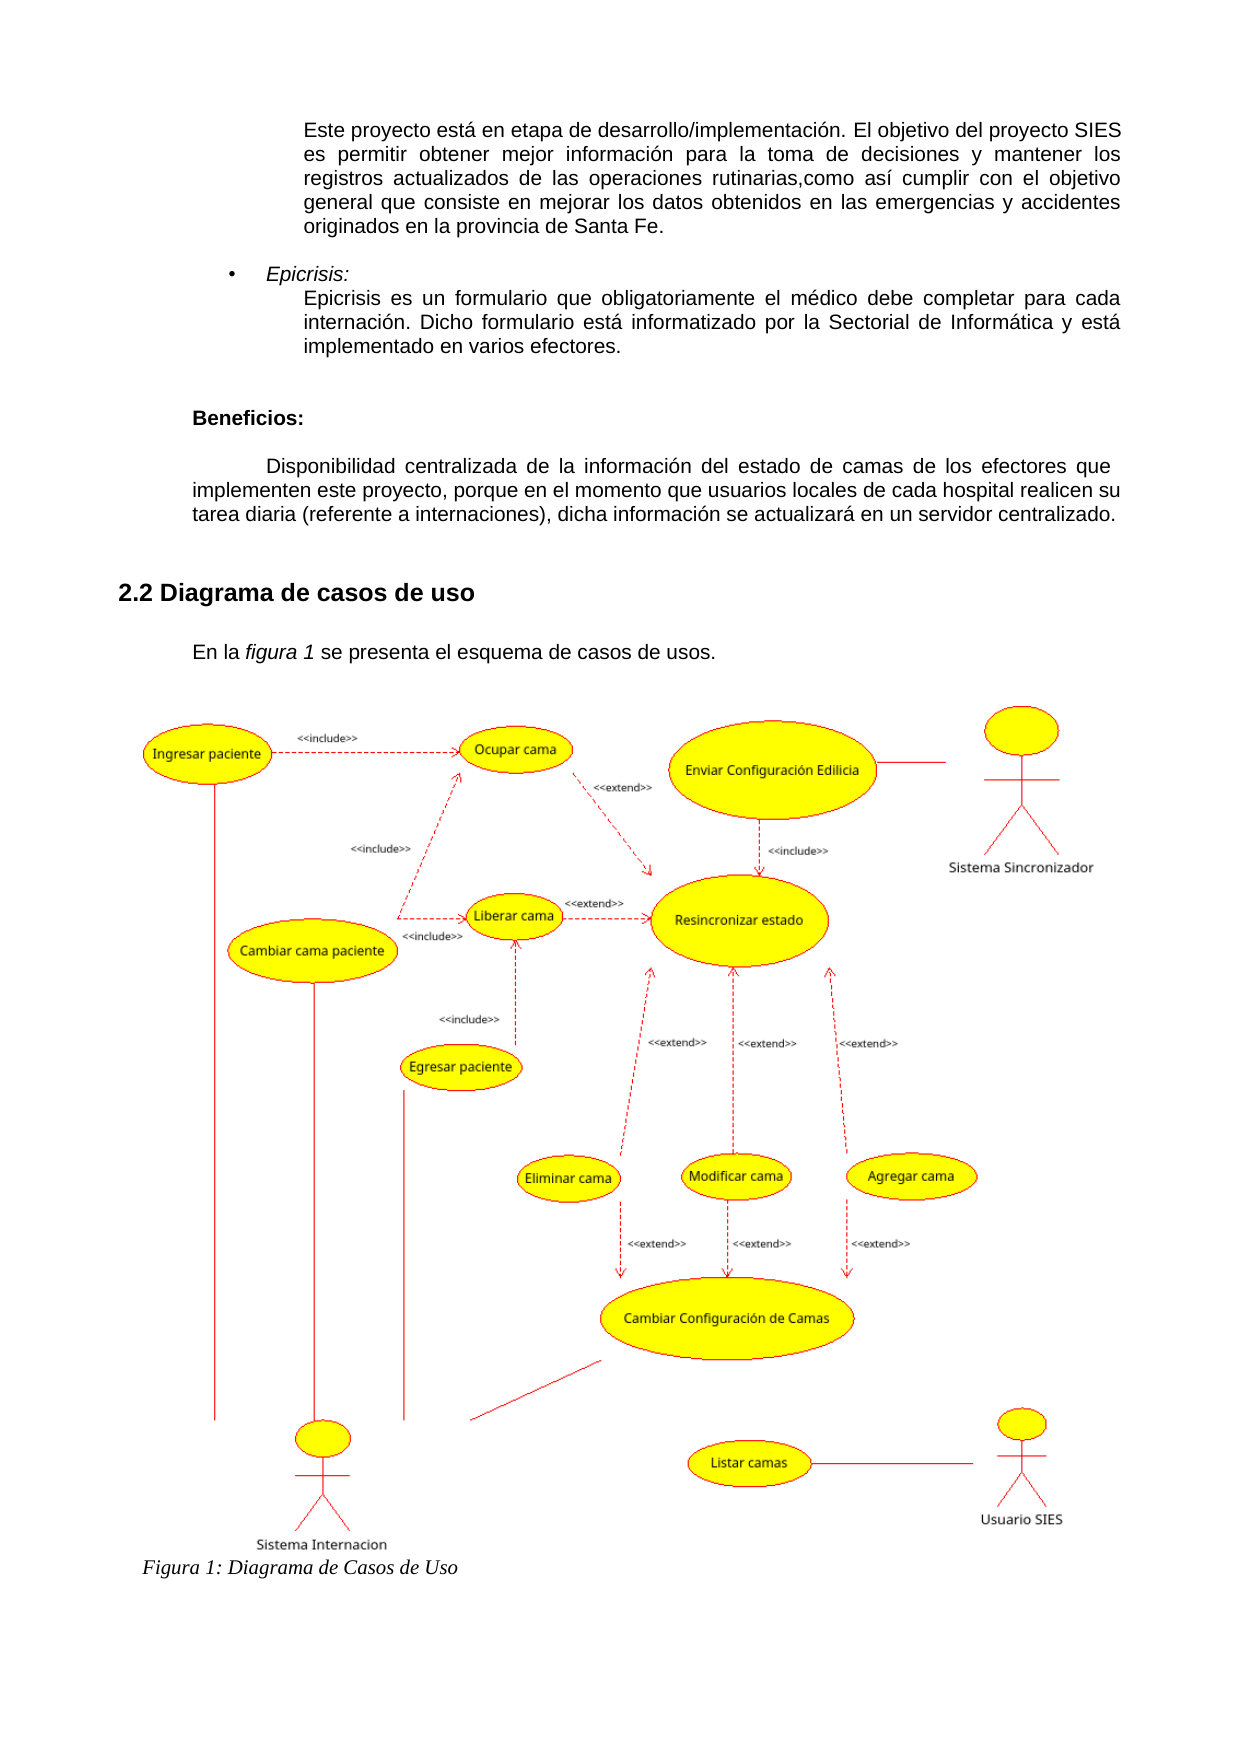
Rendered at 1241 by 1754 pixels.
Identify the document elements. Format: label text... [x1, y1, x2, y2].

text En la figura 1 se presenta el esquema de casos de usos. [118, 636, 1122, 664]
text Figura 1: Diagrama de Casos de Uso [142, 1555, 1098, 1579]
list Epicrisis: [228, 262, 1122, 286]
text Beneficios: [118, 406, 1122, 430]
list Epicrisis es un formulario que obligatoriamente el médico debe completar para cada internación. Dicho formulario está informatizado por la Sectorial de Informática y está implementado en varios efectores. [266, 286, 1122, 358]
text Disponibilidad centralizada de la información del estado de camas de los efectores que implementen este proyecto, porque en el momento que usuarios locales de cada hospital realicen su tarea diaria (referente a internaciones), dicha información se actualizará en un servidor centralizado. [118, 454, 1122, 526]
list Este proyecto está en etapa de desarrollo/implementación. El objetivo del proyecto SIES es permitir obtener mejor información para la toma de decisiones y mantener los registros actualizados de las operaciones rutinarias,como así cumplir con el objetivo general que consiste en mejorar los datos obtenidos en las emergencias y accidentes originados en la provincia de Santa Fe. [266, 118, 1122, 238]
picture [142, 705, 1099, 1555]
text 2.2 Diagrama de casos de uso [118, 578, 1122, 607]
